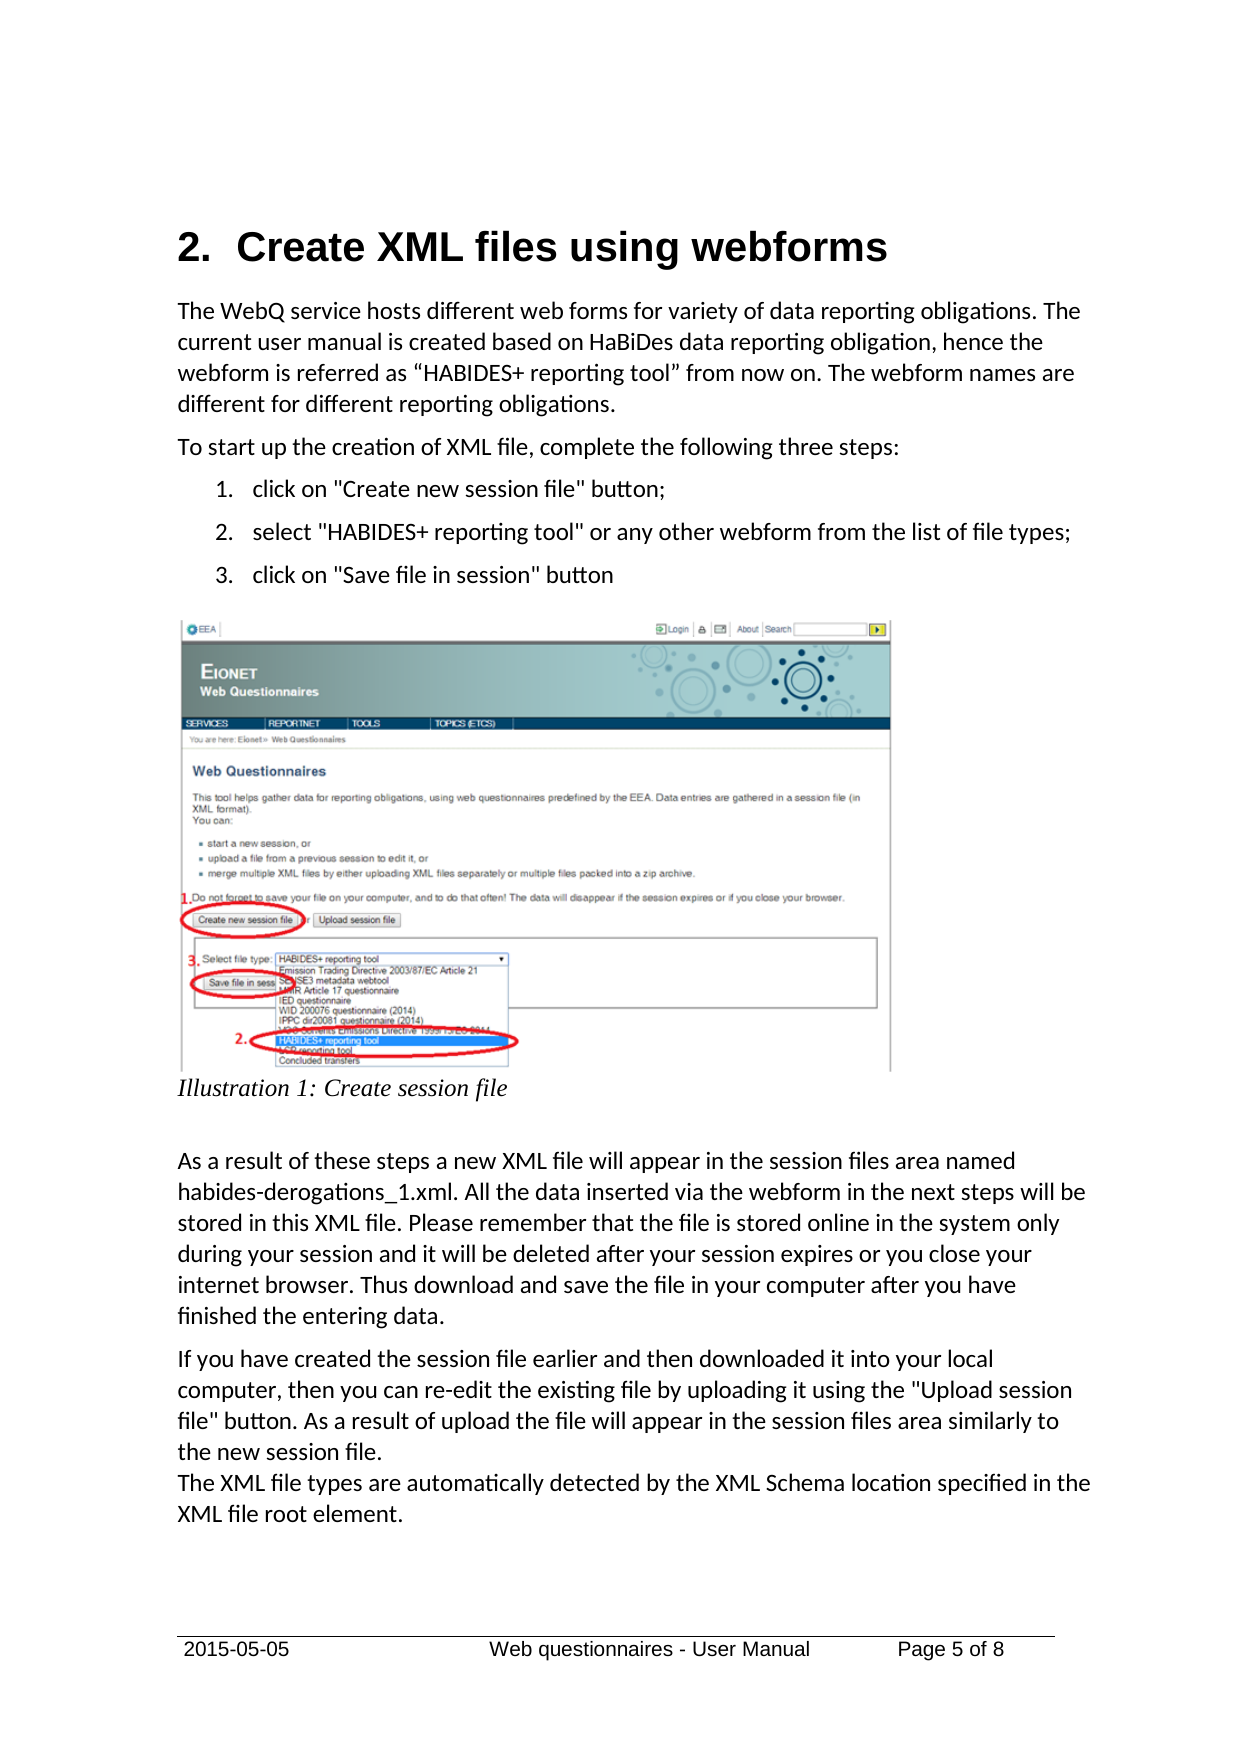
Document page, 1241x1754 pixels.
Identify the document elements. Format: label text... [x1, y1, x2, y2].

text Illustration 1: Create session file [177, 1074, 1092, 1102]
list click on "Create new session file" button; [215, 473, 1092, 504]
text To start up the creation of XML file, complete the following three steps: [177, 431, 1092, 462]
text The WebQ service hosts different web forms for variety of data reporting obligations. The current user manual is created based on HaBiDes data reporting obligation, hence the webform is referred as “HABIDES+ reporting tool” from now on. The webform names are different for different reporting obligations. [177, 295, 1092, 419]
picture [177, 618, 1093, 1074]
text If you have created the session file earlier and then downloaded it into your local computer, then you can re-edit the existing file by uploading it using the "Upload session file" button. As a result of upload the file will appear in the session files area similarly to the new session file. [177, 1343, 1092, 1467]
text As a result of these steps a new XML file will appear in the session files area named habides-derogations_1.xml. All the data inserted via the webform in the next steps will be stored in this XML file. Please remember that the file is stored online in the system only during your session and it will be deleted after your session expires or you close your internet browser. Thus download and save the file in your computer after you have finished the entering data. [177, 1145, 1092, 1331]
list click on "Save file in session" button [215, 559, 1092, 590]
text The XML file types are automatically detected by the XML Schema location specified in the XML file root element. [177, 1467, 1092, 1529]
subtitle Create XML files using webforms [177, 222, 1092, 270]
list select "HABIDES+ reporting tool" or any other webform from the list of file types; [215, 516, 1092, 547]
